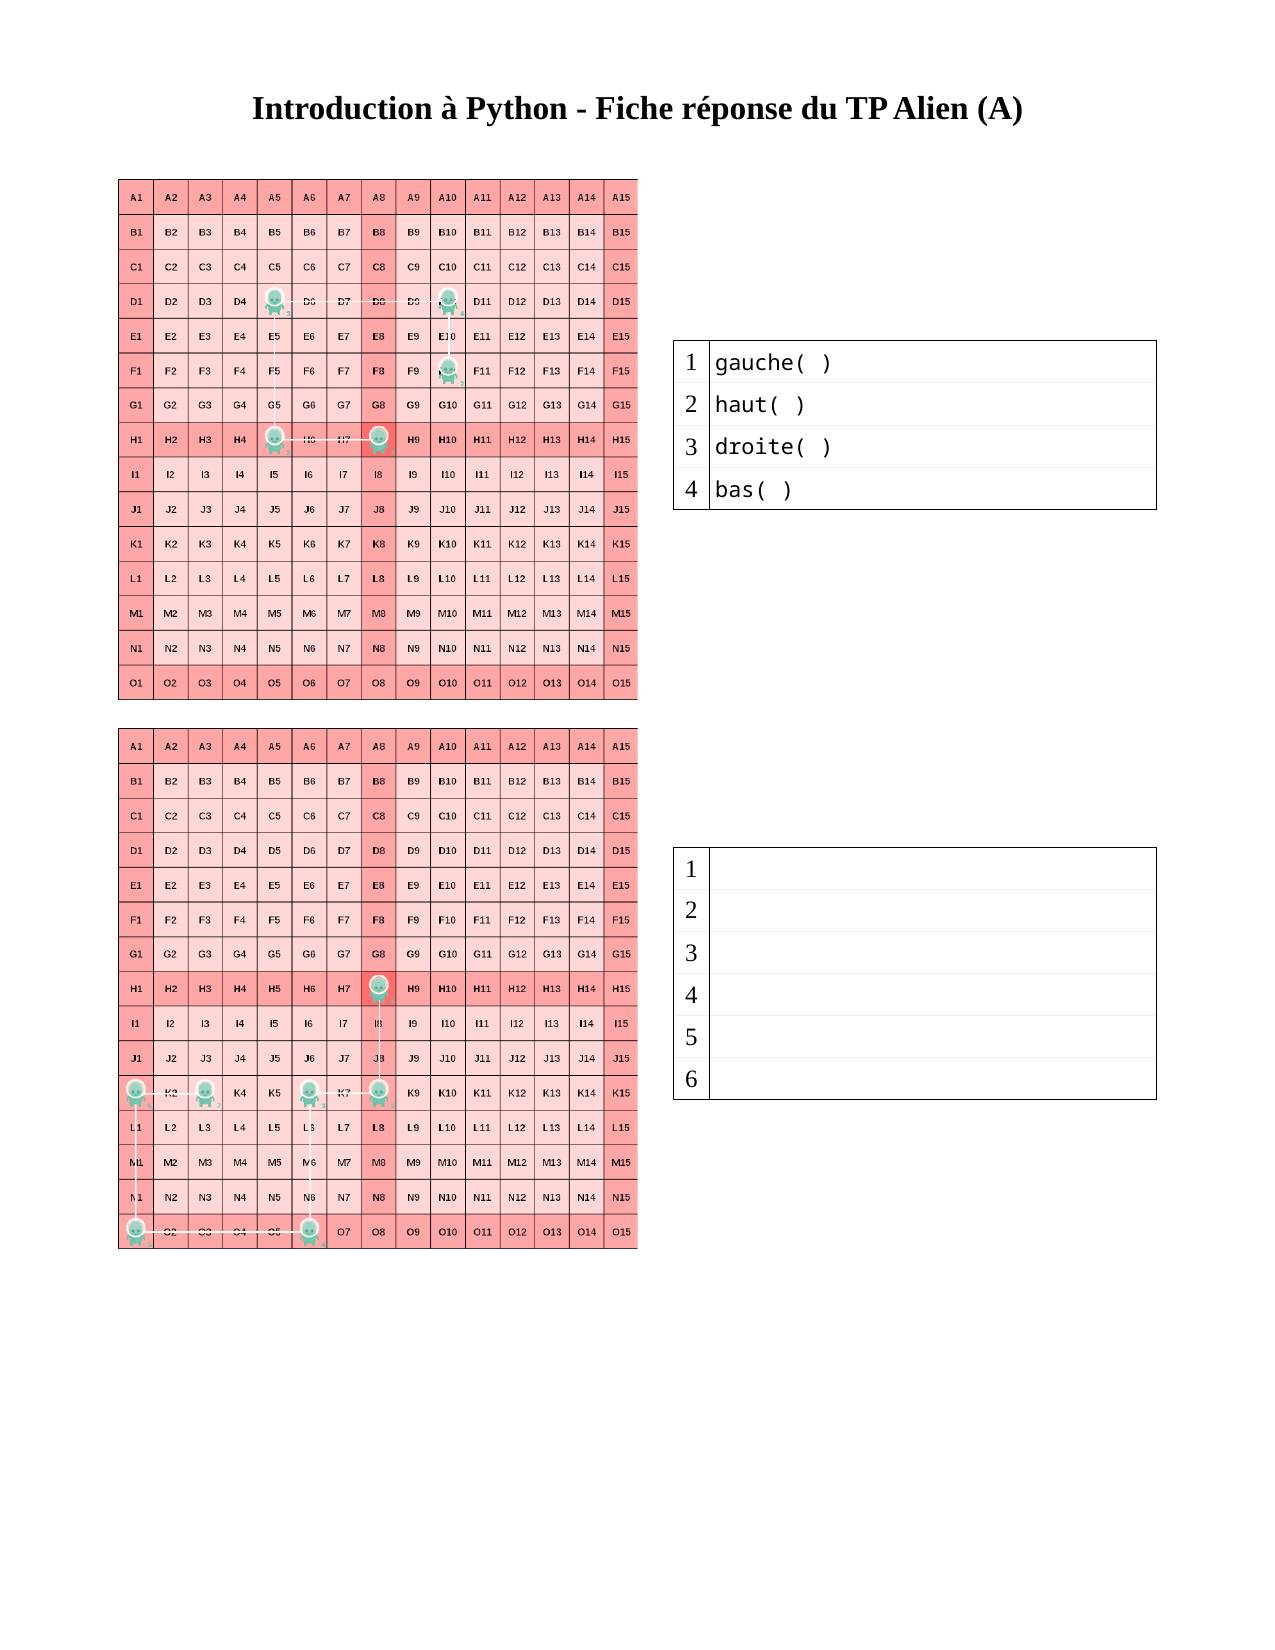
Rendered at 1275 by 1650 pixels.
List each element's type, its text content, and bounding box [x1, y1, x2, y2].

table_header [673, 510, 1157, 728]
table_header 1 [674, 848, 709, 888]
table_cell 6 [674, 1058, 709, 1099]
table_header [118, 700, 638, 728]
picture [118, 179, 638, 700]
table_cell 2 [674, 383, 709, 424]
table_cell [710, 1058, 1156, 1099]
table_cell 5 [674, 1016, 709, 1057]
text Introduction à Python - Fiche réponse du TP Alien (A) [118, 88, 1157, 127]
table_cell [638, 728, 673, 1277]
table_cell [710, 890, 1156, 931]
table_cell [673, 1100, 1157, 1277]
table_cell haut( ) [710, 383, 1156, 424]
picture [118, 728, 638, 1249]
table_cell 3 [674, 932, 709, 973]
table_cell droite( ) [710, 426, 1156, 467]
table_header [710, 848, 1156, 888]
table_cell 2 [674, 890, 709, 931]
table_header [638, 180, 673, 728]
table_cell [710, 932, 1156, 973]
table_cell [710, 974, 1156, 1015]
table_header gauche( ) [710, 341, 1156, 382]
table_cell [710, 1016, 1156, 1057]
table_header [673, 180, 1157, 340]
table_cell bas( ) [710, 468, 1156, 509]
table_cell [673, 728, 1157, 847]
table_cell 4 [674, 974, 709, 1015]
table_header 1 [674, 341, 709, 382]
table_cell [118, 1249, 638, 1277]
table_cell 4 [674, 468, 709, 509]
table_cell 3 [674, 426, 709, 467]
